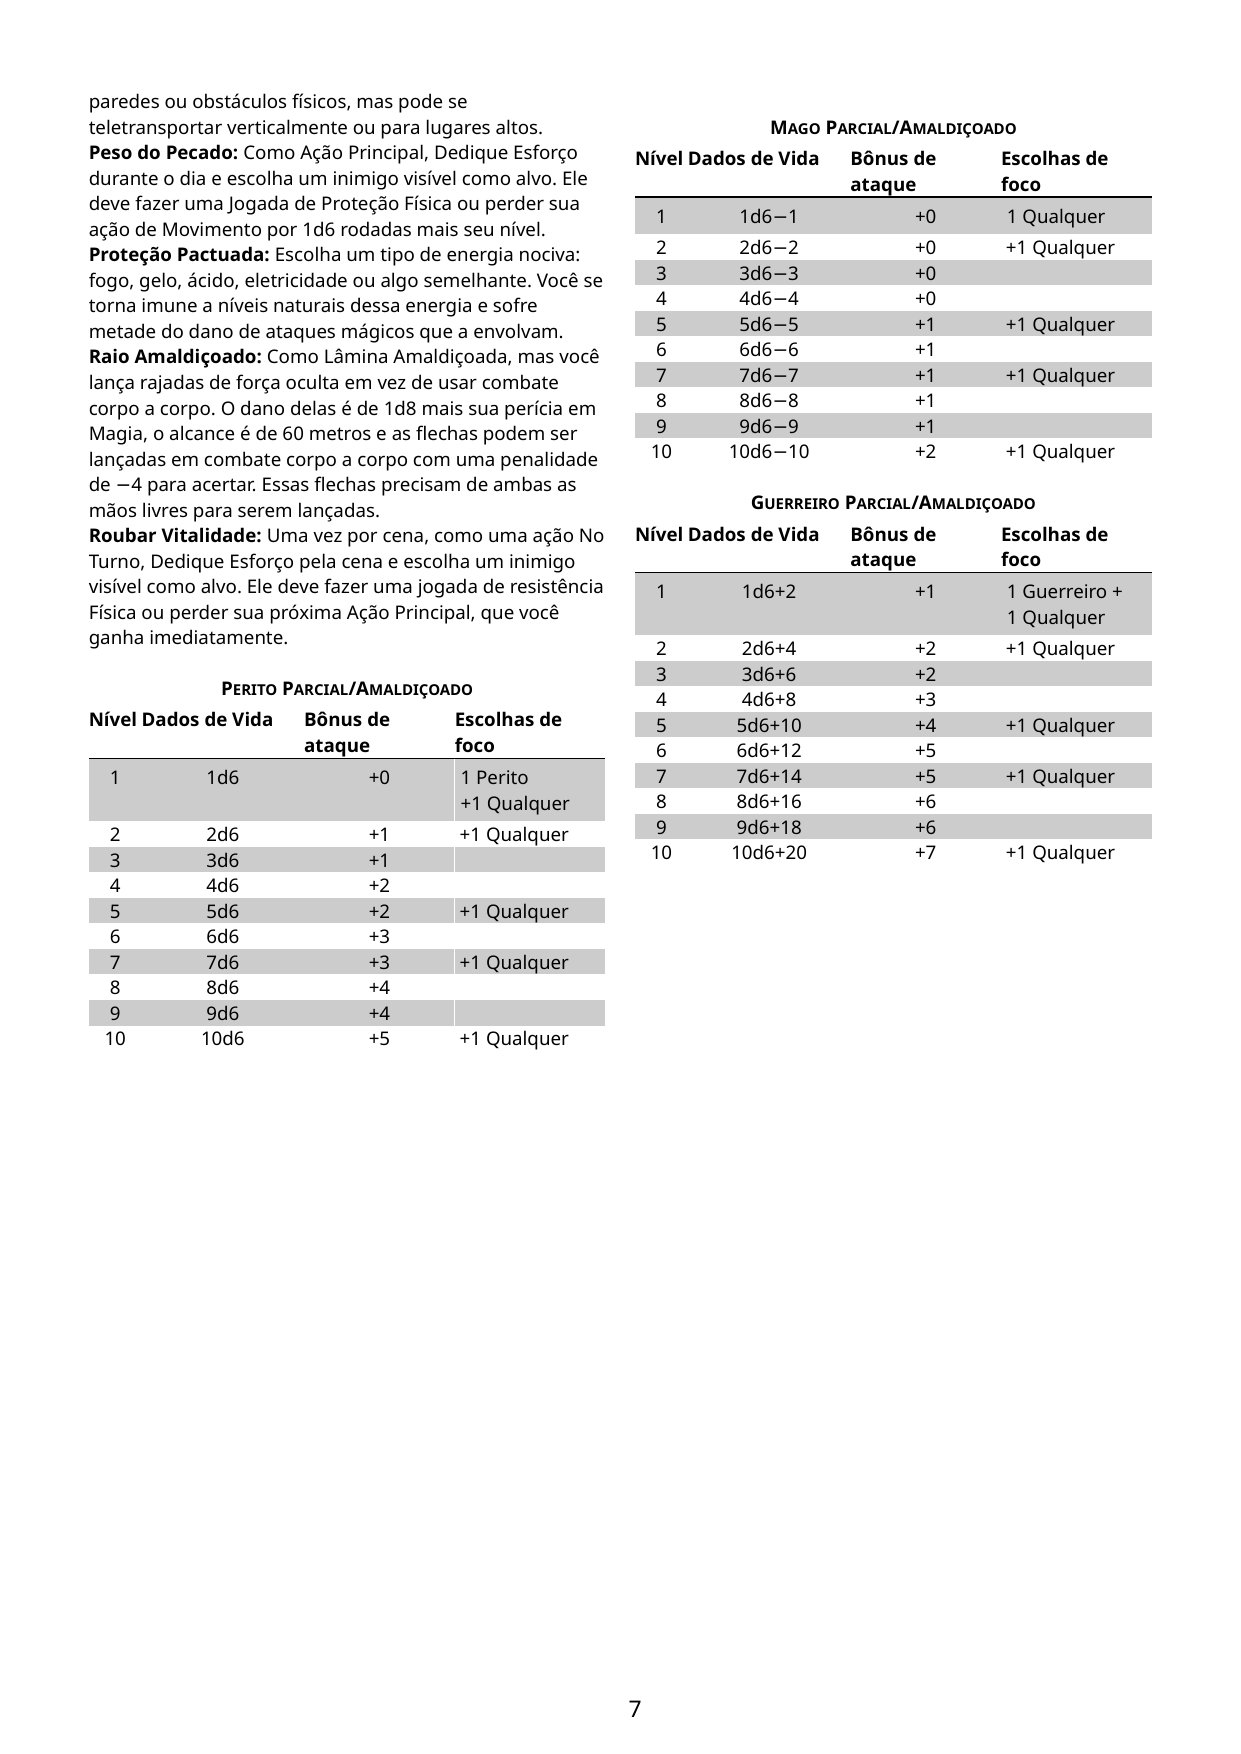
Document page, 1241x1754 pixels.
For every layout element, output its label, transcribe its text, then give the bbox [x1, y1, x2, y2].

table_cell 5 [89, 898, 141, 923]
table_cell 3 [635, 260, 688, 285]
table_cell +1 Qualquer [1001, 635, 1152, 661]
table_cell 4d6+8 [688, 686, 850, 712]
table_cell 1d6 [141, 759, 304, 821]
table_cell 9d6−9 [688, 413, 850, 438]
table_cell +1 Qualquer [1001, 234, 1152, 260]
table_cell [1001, 661, 1152, 686]
table_cell [1001, 814, 1152, 839]
table_header Perito Parcial/Amaldiçoado [89, 676, 605, 707]
table_cell +3 [850, 686, 1001, 712]
table_cell +7 [850, 840, 1001, 865]
table_cell [1001, 686, 1152, 712]
table_cell +6 [850, 814, 1001, 839]
table_cell 9 [635, 814, 688, 839]
table_cell +1 Qualquer [1001, 439, 1152, 464]
table_cell +1 [304, 847, 454, 872]
table_cell 6 [635, 336, 688, 362]
table_cell +1 Qualquer [1001, 362, 1152, 387]
table_cell 10 [635, 439, 688, 464]
table_cell +0 [850, 260, 1001, 285]
table_cell 4d6−4 [688, 285, 850, 311]
table_cell 5d6+10 [688, 712, 850, 737]
table_cell +1 Qualquer [455, 949, 605, 974]
table_cell 8d6−8 [688, 388, 850, 413]
table_cell 5 [635, 712, 688, 737]
table_cell 3 [89, 847, 141, 872]
table_cell 4 [635, 285, 688, 311]
table_cell +1 Qualquer [455, 1026, 605, 1051]
table_cell 7 [635, 763, 688, 788]
table_cell Bônus de ataque [304, 707, 454, 758]
table_cell Dados de Vida [141, 707, 304, 758]
text paredes ou obstáculos físicos, mas pode se teletransportar verticalmente ou para lugares altos. [88, 88, 605, 139]
table_cell 6 [89, 924, 141, 949]
table_cell [455, 924, 605, 949]
table_cell 7 [635, 362, 688, 387]
table_cell Bônus de ataque [850, 521, 1001, 572]
table_cell Nível [635, 145, 688, 196]
table_cell Nível [89, 707, 141, 758]
table_cell 1 [89, 759, 141, 821]
table_cell 10 [635, 840, 688, 865]
table_cell Escolhas de foco [1001, 521, 1152, 572]
table_cell 8 [635, 388, 688, 413]
table_cell 10d6+20 [688, 840, 850, 865]
table_cell 5 [635, 311, 688, 336]
table_cell +1 [850, 336, 1001, 362]
table_cell +1 Qualquer [455, 821, 605, 847]
table_cell [1001, 285, 1152, 311]
table_cell 4 [89, 873, 141, 898]
table_cell 7d6 [141, 949, 304, 974]
table_cell [1001, 413, 1152, 438]
table_cell [1001, 336, 1152, 362]
table_cell 9 [635, 413, 688, 438]
table_cell Escolhas de foco [1001, 145, 1152, 196]
table_cell +6 [850, 789, 1001, 814]
table_cell 9d6 [141, 1000, 304, 1026]
table_cell 8 [635, 789, 688, 814]
table_cell +1 [850, 573, 1001, 635]
table_cell +1 [304, 821, 454, 847]
table_cell Escolhas de foco [455, 707, 605, 758]
table_cell +2 [850, 635, 1001, 661]
table_cell 2 [89, 821, 141, 847]
table_cell 1 Perito +1 Qualquer [455, 759, 605, 821]
table_cell +5 [304, 1026, 454, 1051]
table_cell +1 [850, 388, 1001, 413]
table_cell 8d6 [141, 975, 304, 1000]
table_cell +5 [850, 763, 1001, 788]
table_cell +1 Qualquer [455, 898, 605, 923]
table_cell +3 [304, 949, 454, 974]
table_cell [455, 847, 605, 872]
table_cell Bônus de ataque [850, 145, 1001, 196]
table_cell 2d6 [141, 821, 304, 847]
table_cell 3d6 [141, 847, 304, 872]
table_cell 7 [89, 949, 141, 974]
table_header Mago Parcial/Amaldiçoado [635, 114, 1152, 145]
table_cell 7d6+14 [688, 763, 850, 788]
table_cell [1001, 260, 1152, 285]
table_cell +0 [304, 759, 454, 821]
text Peso do Pecado: Como Ação Principal, Dedique Esforço durante o dia e escolha um inimigo visível como alvo. Ele deve fazer uma Jogada de Proteção Física ou perder sua ação de Movimento por 1d6 rodadas mais seu nível. [88, 139, 605, 242]
table_cell 3d6−3 [688, 260, 850, 285]
table_cell 2 [635, 635, 688, 661]
table_cell +4 [304, 975, 454, 1000]
table_cell +2 [304, 873, 454, 898]
table_cell +4 [850, 712, 1001, 737]
table_cell 6d6 [141, 924, 304, 949]
table_cell +3 [304, 924, 454, 949]
table_cell [1001, 789, 1152, 814]
table_cell +4 [304, 1000, 454, 1026]
table_cell [1001, 738, 1152, 763]
table_cell 1 Qualquer [1001, 198, 1152, 234]
table_cell +0 [850, 198, 1001, 234]
table_cell 5d6−5 [688, 311, 850, 336]
table_cell +1 [850, 413, 1001, 438]
table_cell 8d6+16 [688, 789, 850, 814]
table_cell Dados de Vida [688, 145, 850, 196]
table_cell 2 [635, 234, 688, 260]
table_cell 10 [89, 1026, 141, 1051]
table_header Guerreiro Parcial/Amaldiçoado [635, 490, 1152, 521]
table_cell 10d6 [141, 1026, 304, 1051]
table_cell 6d6−6 [688, 336, 850, 362]
table_cell 2d6+4 [688, 635, 850, 661]
table_cell +1 Qualquer [1001, 311, 1152, 336]
table_cell +5 [850, 738, 1001, 763]
table_cell 3d6+6 [688, 661, 850, 686]
table_cell 1 [635, 573, 688, 635]
table_cell 1 Guerreiro + 1 Qualquer [1001, 573, 1152, 635]
table_cell +2 [850, 661, 1001, 686]
table_cell +0 [850, 285, 1001, 311]
table_cell 3 [635, 661, 688, 686]
table_cell +1 [850, 362, 1001, 387]
table_cell 7d6−7 [688, 362, 850, 387]
table_cell [1001, 388, 1152, 413]
table_cell [455, 975, 605, 1000]
table_cell 1d6−1 [688, 198, 850, 234]
table_cell Nível [635, 521, 688, 572]
table_cell 8 [89, 975, 141, 1000]
table_cell 10d6−10 [688, 439, 850, 464]
table_cell +2 [304, 898, 454, 923]
table_cell 1 [635, 198, 688, 234]
table_cell Dados de Vida [688, 521, 850, 572]
table_cell +1 Qualquer [1001, 840, 1152, 865]
table_cell +0 [850, 234, 1001, 260]
table_cell 9d6+18 [688, 814, 850, 839]
table_cell 6d6+12 [688, 738, 850, 763]
table_cell 4d6 [141, 873, 304, 898]
table_cell 5d6 [141, 898, 304, 923]
table_cell +1 [850, 311, 1001, 336]
text Raio Amaldiçoado: Como Lâmina Amaldiçoada, mas você lança rajadas de força oculta em vez de usar combate corpo a corpo. O dano delas é de 1d8 mais sua perícia em Magia, o alcance é de 60 metros e as flechas podem ser lançadas em combate corpo a corpo com uma penalidade de −4 para acertar. Essas flechas precisam de ambas as mãos livres para serem lançadas. [88, 344, 605, 522]
text Roubar Vitalidade: Uma vez por cena, como uma ação No Turno, Dedique Esforço pela cena e escolha um inimigo visível como alvo. Ele deve fazer uma jogada de resistência Física ou perder sua próxima Ação Principal, que você ganha imediatamente. [88, 522, 605, 650]
table_cell +2 [850, 439, 1001, 464]
table_cell [455, 1000, 605, 1026]
table_cell +1 Qualquer [1001, 712, 1152, 737]
text Proteção Pactuada: Escolha um tipo de energia nociva: fogo, gelo, ácido, eletricidade ou algo semelhante. Você se torna imune a níveis naturais dessa energia e sofre metade do dano de ataques mágicos que a envolvam. [88, 242, 605, 344]
table_cell +1 Qualquer [1001, 763, 1152, 788]
table_cell [455, 873, 605, 898]
table_cell 2d6−2 [688, 234, 850, 260]
table_cell 9 [89, 1000, 141, 1026]
table_cell 1d6+2 [688, 573, 850, 635]
table_cell 6 [635, 738, 688, 763]
table_cell 4 [635, 686, 688, 712]
